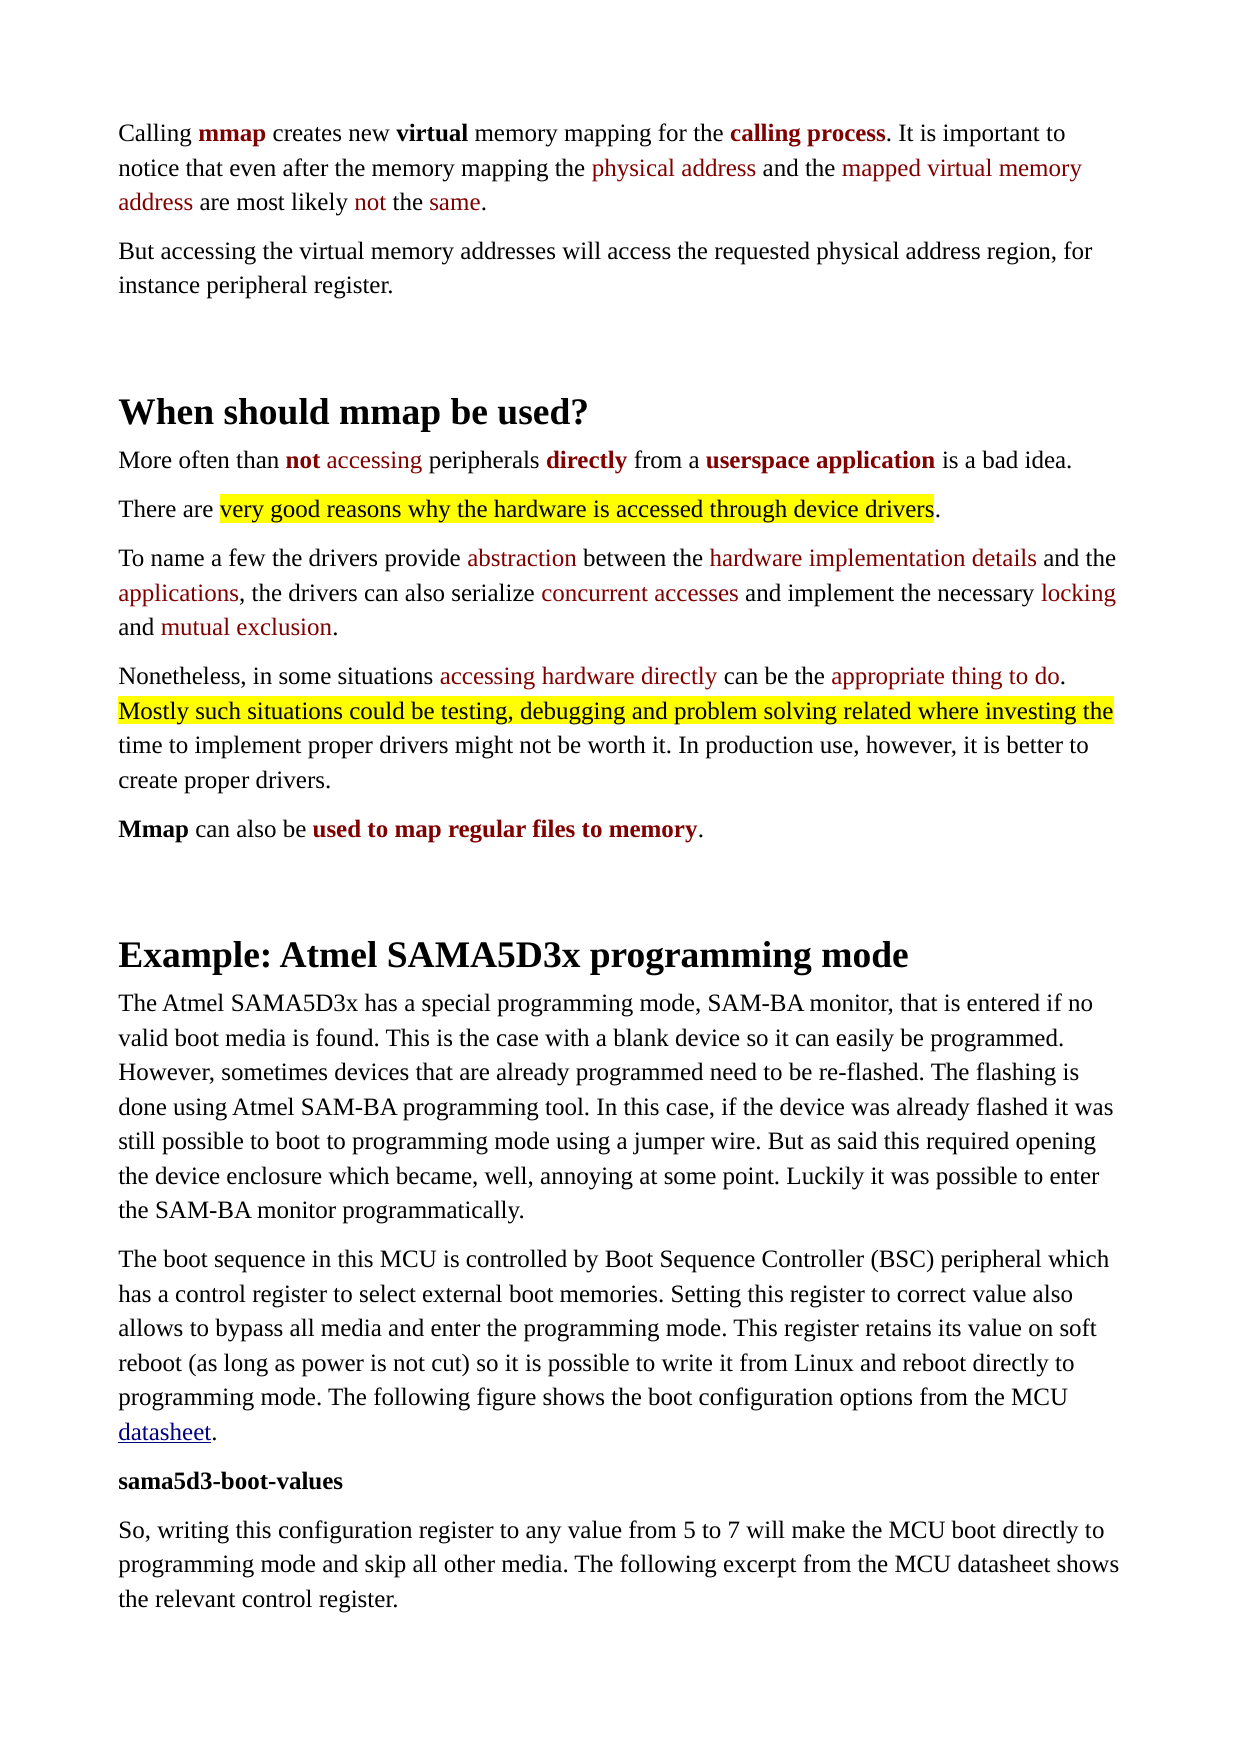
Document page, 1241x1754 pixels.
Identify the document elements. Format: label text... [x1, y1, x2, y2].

text sama5d3-boot-values [118, 1466, 1122, 1494]
text To name a few the drivers provide abstraction between the hardware implementation details and the applications, the drivers can also serialize concurrent accesses and implement the necessary locking and mutual exclusion. [118, 543, 1122, 641]
text There are very good reasons why the hardware is accessed through device drivers. [118, 494, 1122, 523]
text More often than not accessing peripherals directly from a userspace application is a bad idea. [118, 445, 1122, 474]
text But accessing the virtual memory addresses will access the requested physical address region, for instance peripheral register. [118, 236, 1122, 299]
subtitle Example: Atmel SAMA5D3x programming mode [118, 933, 1122, 976]
text So, writing this configuration register to any value from 5 to 7 will make the MCU boot directly to programming mode and skip all other media. The following excerpt from the MCU datasheet shows the relevant control register. [118, 1515, 1122, 1613]
text Nonetheless, in some situations accessing hardware directly can be the appropriate thing to do. Mostly such situations could be testing, debugging and problem solving related where investing the time to implement proper drivers might not be worth it. In production use, however, it is better to create proper drivers. [118, 661, 1122, 793]
text The boot sequence in this MCU is controlled by Boot Sequence Controller (BSC) peripheral which has a control register to select external boot memories. Setting this register to correct value also allows to bypass all media and enter the programming mode. This register retains its value on soft reboot (as long as power is not cut) so it is possible to write it from Linux and reboot directly to programming mode. The following figure shows the boot configuration options from the MCU datasheet. [118, 1244, 1122, 1446]
subtitle When should mmap be used? [118, 389, 1122, 433]
text The Atmel SAMA5D3x has a special programming mode, SAM-BA monitor, that is entered if no valid boot media is found. This is the case with a blank device so it can easily be programmed. However, sometimes devices that are already programmed need to be re-flashed. The flashing is done using Atmel SAM-BA programming tool. In this case, if the device was already flashed it was still possible to boot to programming mode using a jumper wire. But as said this required opening the device enclosure which became, well, annoying at some point. Luckily it was possible to enter the SAM-BA monitor programmatically. [118, 988, 1122, 1224]
text Mmap can also be used to map regular files to memory. [118, 814, 1122, 843]
text Calling mmap creates new virtual memory mapping for the calling process. It is important to notice that even after the memory mapping the physical address and the mapped virtual memory address are most likely not the same. [118, 118, 1122, 216]
